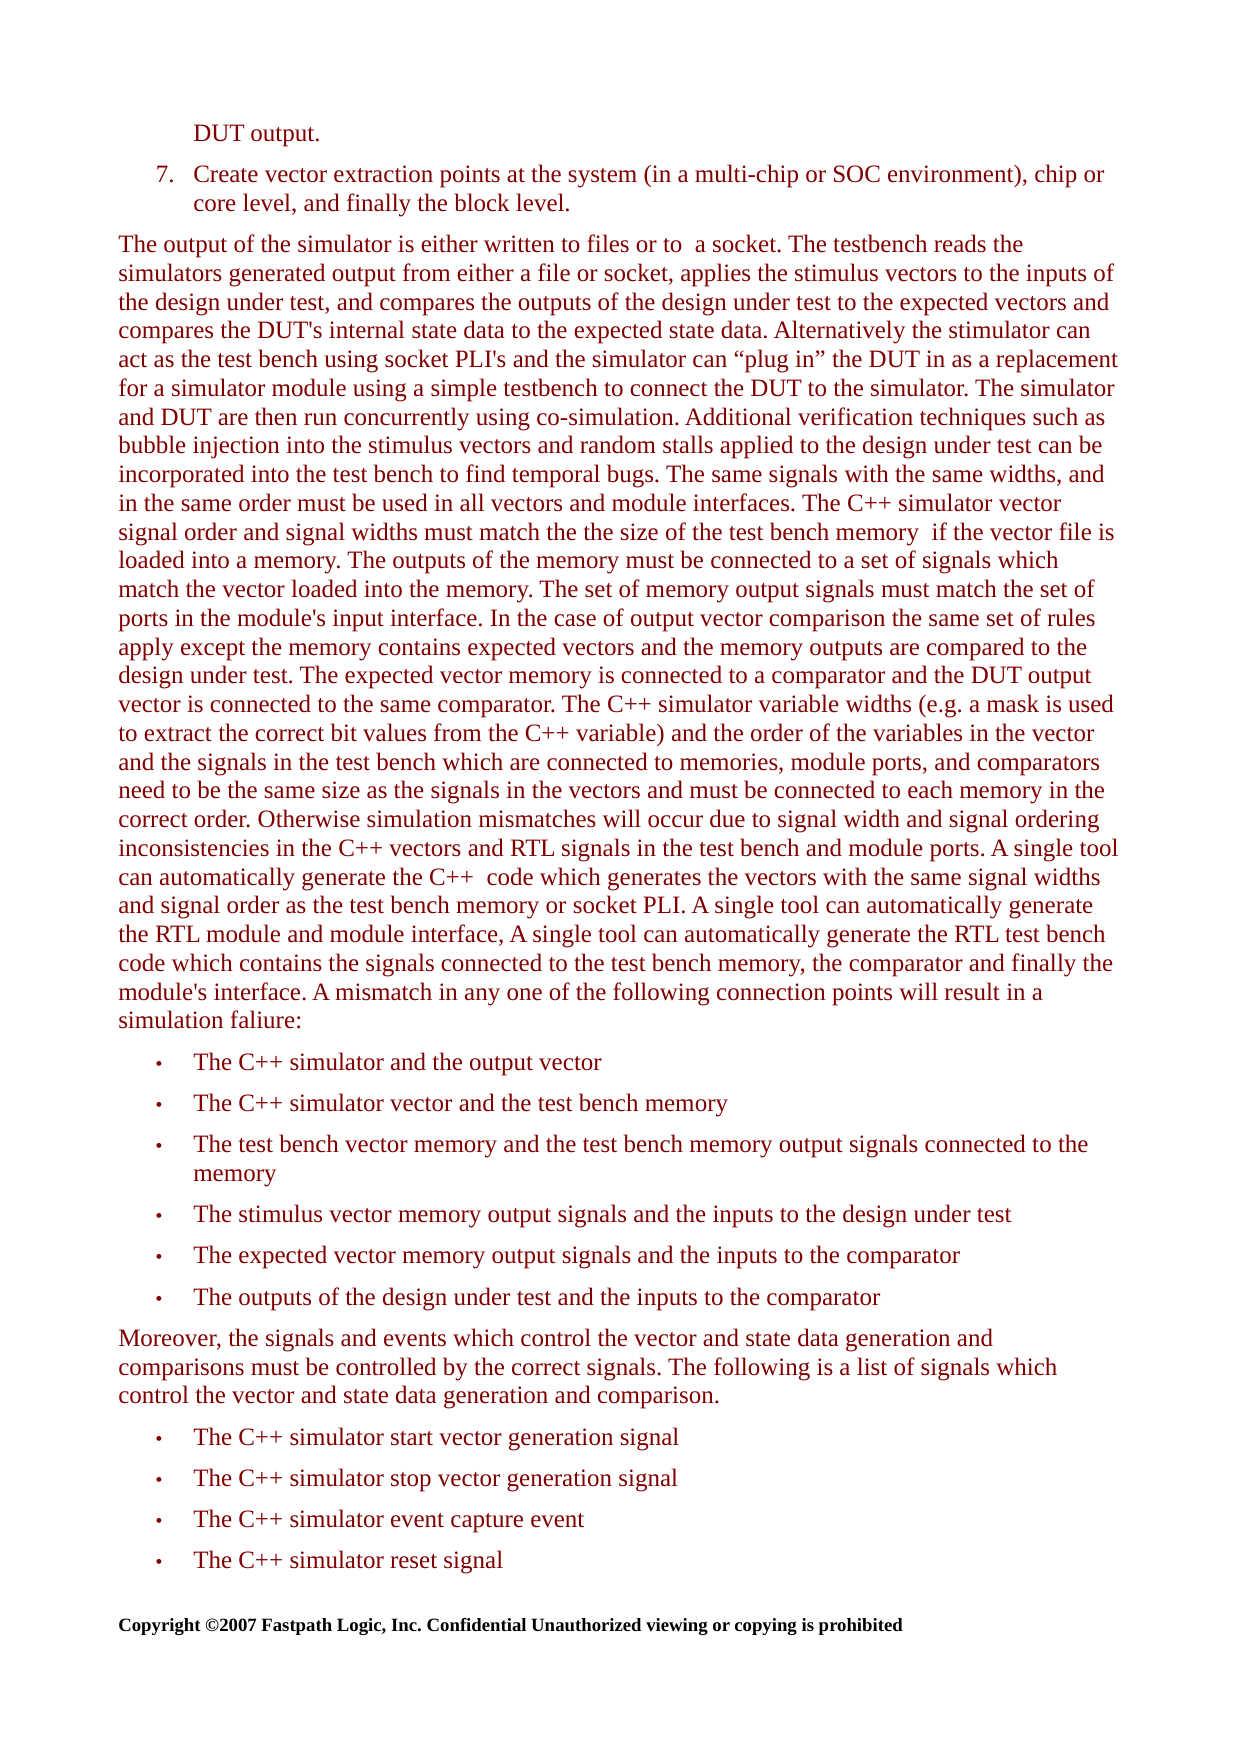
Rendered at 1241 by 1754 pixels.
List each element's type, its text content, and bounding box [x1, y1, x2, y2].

text Moreover, the signals and events which control the vector and state data generation and comparisons must be controlled by the correct signals. The following is a list of signals which control the vector and state data generation and comparison. [118, 1323, 1122, 1409]
list The C++ simulator event capture event [156, 1504, 1122, 1533]
list The C++ simulator vector and the test bench memory [156, 1088, 1122, 1117]
text The output of the simulator is either written to files or to a socket. The testbench reads the simulators generated output from either a file or socket, applies the stimulus vectors to the inputs of the design under test, and compares the outputs of the design under test to the expected vectors and compares the DUT's internal state data to the expected state data. Alternatively the stimulator can act as the test bench using socket PLI's and the simulator can “plug in” the DUT in as a replacement for a simulator module using a simple testbench to connect the DUT to the simulator. The simulator and DUT are then run concurrently using co-simulation. Additional verification techniques such as bubble injection into the stimulus vectors and random stalls applied to the design under test can be incorporated into the test bench to find temporal bugs. The same signals with the same widths, and in the same order must be used in all vectors and module interfaces. The C++ simulator vector signal order and signal widths must match the the size of the test bench memory if the vector file is loaded into a memory. The outputs of the memory must be connected to a set of signals which match the vector loaded into the memory. The set of memory output signals must match the set of ports in the module's input interface. In the case of output vector comparison the same set of rules apply except the memory contains expected vectors and the memory outputs are compared to the design under test. The expected vector memory is connected to a comparator and the DUT output vector is connected to the same comparator. The C++ simulator variable widths (e.g. a mask is used to extract the correct bit values from the C++ variable) and the order of the variables in the vector and the signals in the test bench which are connected to memories, module ports, and comparators need to be the same size as the signals in the vectors and must be connected to each memory in the correct order. Otherwise simulation mismatches will occur due to signal width and signal ordering inconsistencies in the C++ vectors and RTL signals in the test bench and module ports. A single tool can automatically generate the C++ code which generates the vectors with the same signal widths and signal order as the test bench memory or socket PLI. A single tool can automatically generate the RTL module and module interface, A single tool can automatically generate the RTL test bench code which contains the signals connected to the test bench memory, the comparator and finally the module's interface. A mismatch in any one of the following connection points will result in a simulation faliure: [118, 229, 1122, 1034]
list The test bench vector memory and the test bench memory output signals connected to the memory [156, 1129, 1122, 1187]
list The outputs of the design under test and the inputs to the comparator [156, 1282, 1122, 1311]
list The C++ simulator start vector generation signal [156, 1422, 1122, 1451]
list The C++ simulator and the output vector [156, 1047, 1122, 1076]
list Create vector extraction points at the system (in a multi-chip or SOC environment), chip or core level, and finally the block level. [156, 159, 1122, 217]
list The expected vector memory output signals and the inputs to the comparator [156, 1241, 1122, 1269]
list The C++ simulator stop vector generation signal [156, 1463, 1122, 1492]
list DUT output. [156, 118, 1122, 147]
list The stimulus vector memory output signals and the inputs to the design under test [156, 1199, 1122, 1228]
list The C++ simulator reset signal [156, 1546, 1122, 1574]
